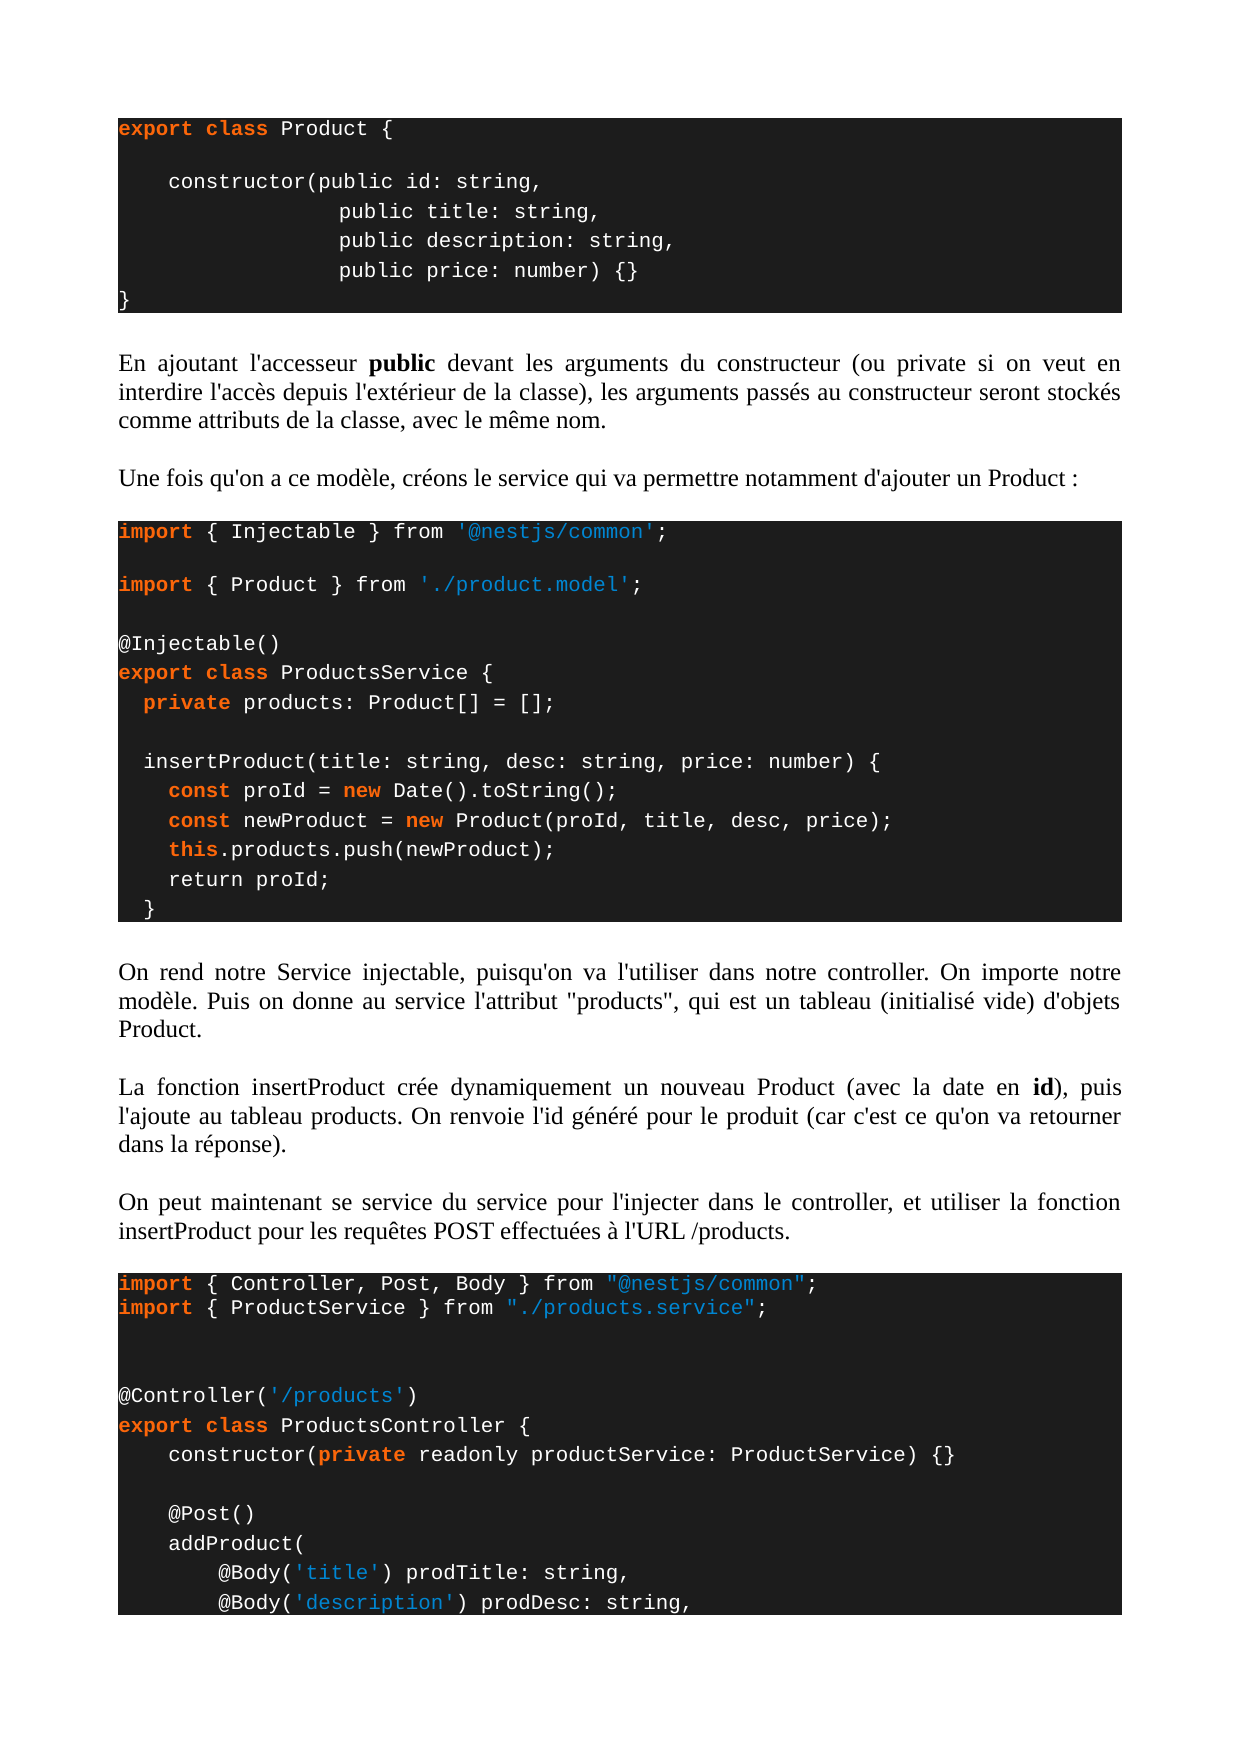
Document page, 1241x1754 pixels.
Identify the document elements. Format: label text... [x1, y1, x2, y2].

text En ajoutant l'accesseur public devant les arguments du constructeur (ou private si on veut en interdire l'accès depuis l'extérieur de la classe), les arguments passés au constructeur seront stockés comme attributs de la classe, avec le même nom. [118, 348, 1122, 434]
text return proId; [118, 868, 1122, 892]
text const proId = new Date().toString(); [118, 780, 1122, 804]
text @Post() [118, 1503, 1122, 1527]
text @Controller('/products') [118, 1385, 1122, 1409]
text public description: string, [118, 230, 1122, 254]
text On rend notre Service injectable, puisqu'on va l'utiliser dans notre controller. On importe notre modèle. Puis on donne au service l'attribut "products", qui est un tableau (initialisé vide) d'objets Product. [118, 957, 1122, 1043]
text import { Controller, Post, Body } from "@nestjs/common"; [118, 1273, 1122, 1297]
text import { Product } from './product.model'; [118, 574, 1122, 597]
text import { Injectable } from '@nestjs/common'; [118, 521, 1122, 544]
text public title: string, [118, 201, 1122, 224]
text import { ProductService } from "./products.service"; [118, 1297, 1122, 1321]
text constructor(public id: string, [118, 171, 1122, 195]
text @Body('title') prodTitle: string, [118, 1562, 1122, 1586]
text export class ProductsService { [118, 662, 1122, 686]
text private products: Product[] = []; [118, 692, 1122, 715]
text export class ProductsController { [118, 1415, 1122, 1438]
text } [118, 289, 1122, 313]
text const newProduct = new Product(proId, title, desc, price); [118, 809, 1122, 833]
text @Injectable() [118, 633, 1122, 656]
text public price: number) {} [118, 260, 1122, 283]
text addProduct( [118, 1533, 1122, 1556]
text constructor(private readonly productService: ProductService) {} [118, 1444, 1122, 1468]
text insertProduct(title: string, desc: string, price: number) { [118, 751, 1122, 774]
text La fonction insertProduct crée dynamiquement un nouveau Product (avec la date en id), puis l'ajoute au tableau products. On renvoie l'id généré pour le produit (car c'est ce qu'on va retourner dans la réponse). [118, 1072, 1122, 1158]
text export class Product { [118, 118, 1122, 142]
text } [118, 898, 1122, 922]
text On peut maintenant se service du service pour l'injecter dans le controller, et utiliser la fonction insertProduct pour les requêtes POST effectuées à l'URL /products. [118, 1187, 1122, 1244]
text this.products.push(newProduct); [118, 839, 1122, 863]
text @Body('description') prodDesc: string, [118, 1592, 1122, 1615]
text Une fois qu'on a ce modèle, créons le service qui va permettre notamment d'ajouter un Product : [118, 463, 1122, 492]
